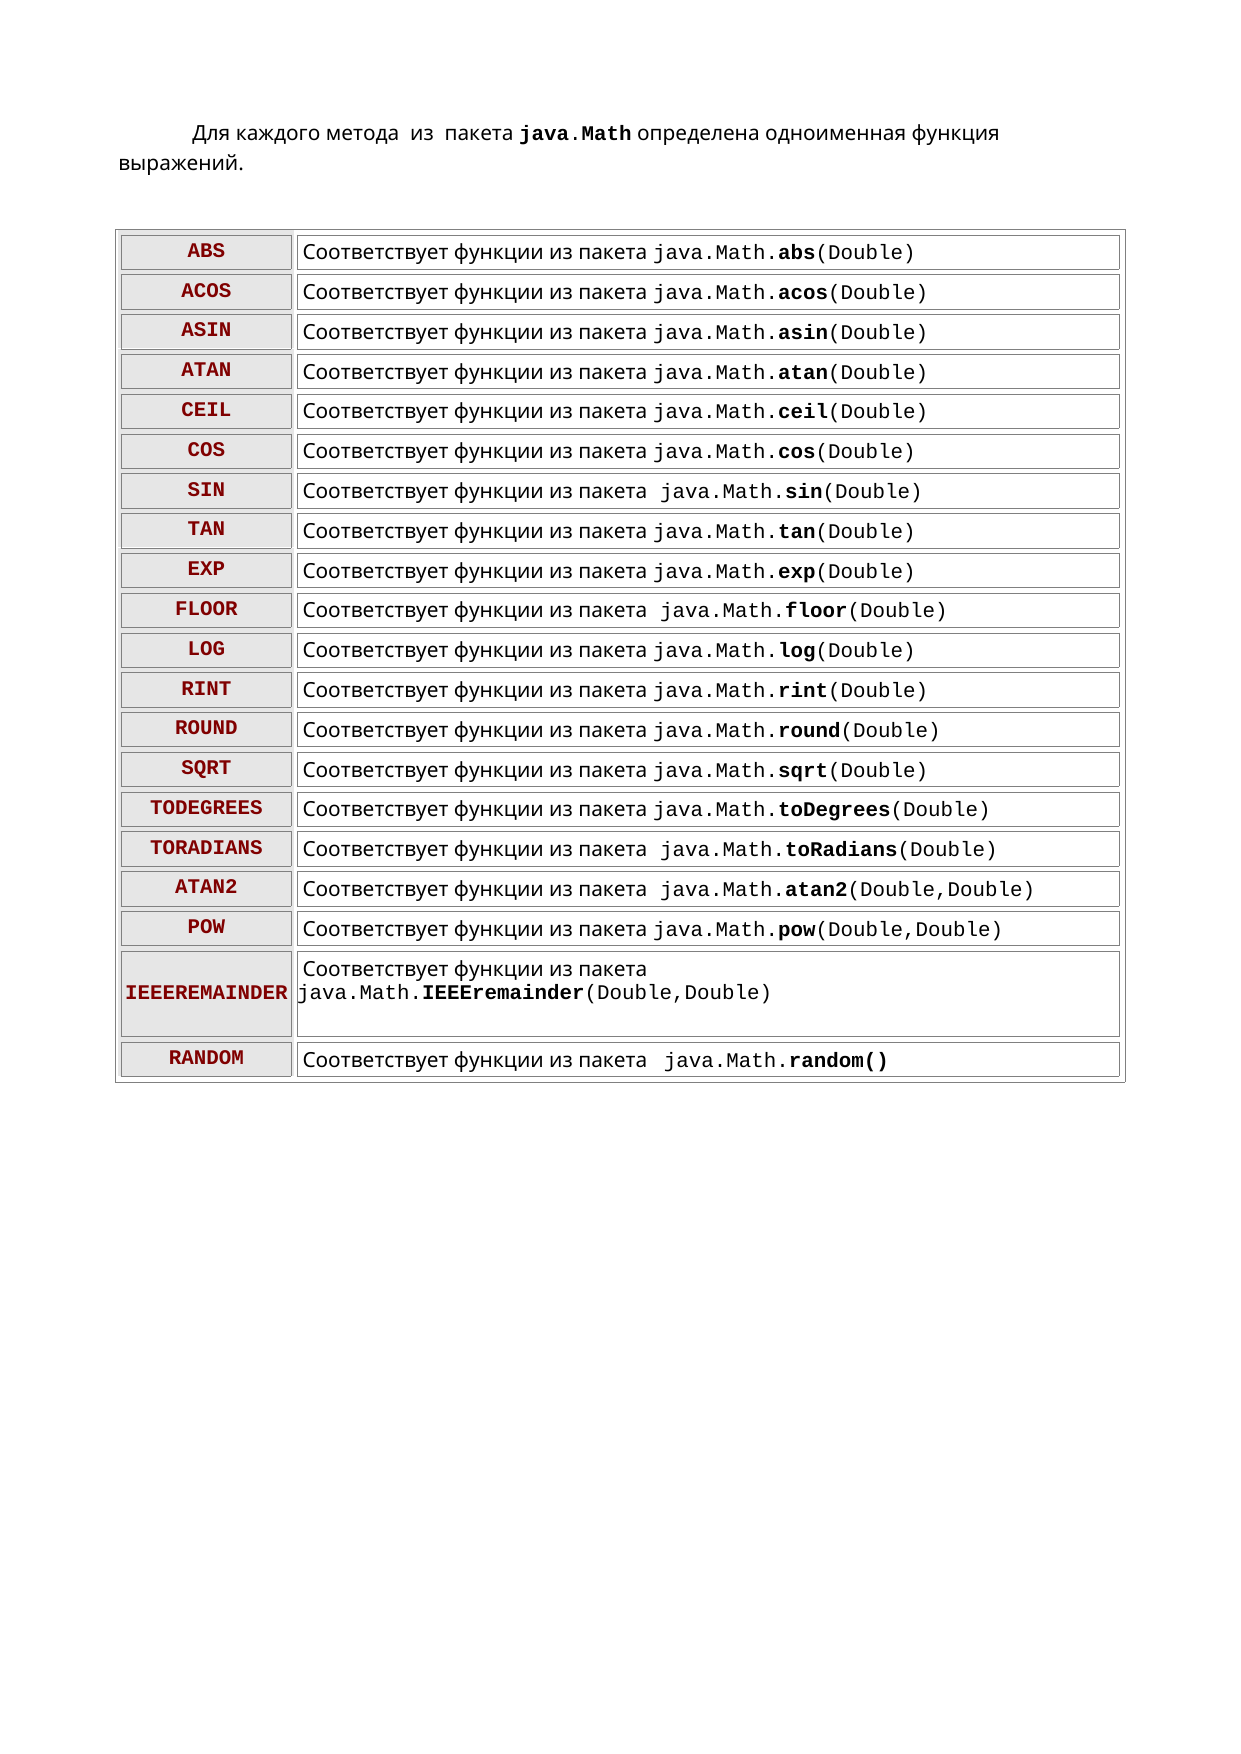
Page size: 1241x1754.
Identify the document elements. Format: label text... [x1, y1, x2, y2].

table_cell Соответствует функции из пакета java.Math.random() [294, 1036, 1122, 1076]
table_cell Соответствует функции из пакета java.Math.toDegrees(Double) [294, 786, 1122, 826]
table_cell ASIN [118, 309, 294, 348]
table_cell Соответствует функции из пакета java.Math.exp(Double) [294, 548, 1122, 587]
text Для каждого метода из пакета java.Math определена одноименная функция выражений. [118, 118, 1122, 176]
table_cell Соответствует функции из пакета java.Math.tan(Double) [294, 508, 1122, 547]
table_cell POW [118, 906, 294, 945]
table_cell Соответствует функции из пакета java.Math.atan(Double) [294, 349, 1122, 388]
table_cell Соответствует функции из пакета java.Math.ceil(Double) [294, 388, 1122, 428]
table_cell Соответствует функции из пакета java.Math.floor(Double) [294, 587, 1122, 627]
table_cell FLOOR [118, 587, 294, 627]
table_cell Соответствует функции из пакета java.Math.pow(Double,Double) [294, 906, 1122, 945]
table_cell ROUND [118, 707, 294, 746]
table_cell Соответствует функции из пакета java.Math.IEEEremainder(Double,Double) [294, 945, 1122, 1036]
table_cell Соответствует функции из пакета java.Math.asin(Double) [294, 309, 1122, 348]
table_cell IEEEREMAINDER [118, 945, 294, 1036]
table_header ABS [118, 230, 294, 269]
table_cell SQRT [118, 746, 294, 786]
table_cell ATAN [118, 349, 294, 388]
table_cell Соответствует функции из пакета java.Math.atan2(Double,Double) [294, 866, 1122, 906]
table_cell Соответствует функции из пакета java.Math.acos(Double) [294, 269, 1122, 309]
table_cell SIN [118, 468, 294, 508]
table_cell Соответствует функции из пакета java.Math.round(Double) [294, 707, 1122, 746]
table_cell EXP [118, 548, 294, 587]
table_cell ACOS [118, 269, 294, 309]
table_cell Соответствует функции из пакета java.Math.sin(Double) [294, 468, 1122, 508]
table_cell Соответствует функции из пакета java.Math.sqrt(Double) [294, 746, 1122, 786]
table_cell Соответствует функции из пакета java.Math.toRadians(Double) [294, 826, 1122, 866]
table_cell Соответствует функции из пакета java.Math.log(Double) [294, 627, 1122, 667]
table_cell CEIL [118, 388, 294, 428]
table_cell TAN [118, 508, 294, 547]
table_cell RANDOM [118, 1036, 294, 1076]
table_cell COS [118, 428, 294, 468]
table_cell TODEGREES [118, 786, 294, 826]
table_cell Соответствует функции из пакета java.Math.cos(Double) [294, 428, 1122, 468]
table_header Соответствует функции из пакета java.Math.abs(Double) [294, 230, 1122, 269]
table_cell RINT [118, 667, 294, 707]
table_cell ATAN2 [118, 866, 294, 906]
table_cell Соответствует функции из пакета java.Math.rint(Double) [294, 667, 1122, 707]
table_cell TORADIANS [118, 826, 294, 866]
table_cell LOG [118, 627, 294, 667]
